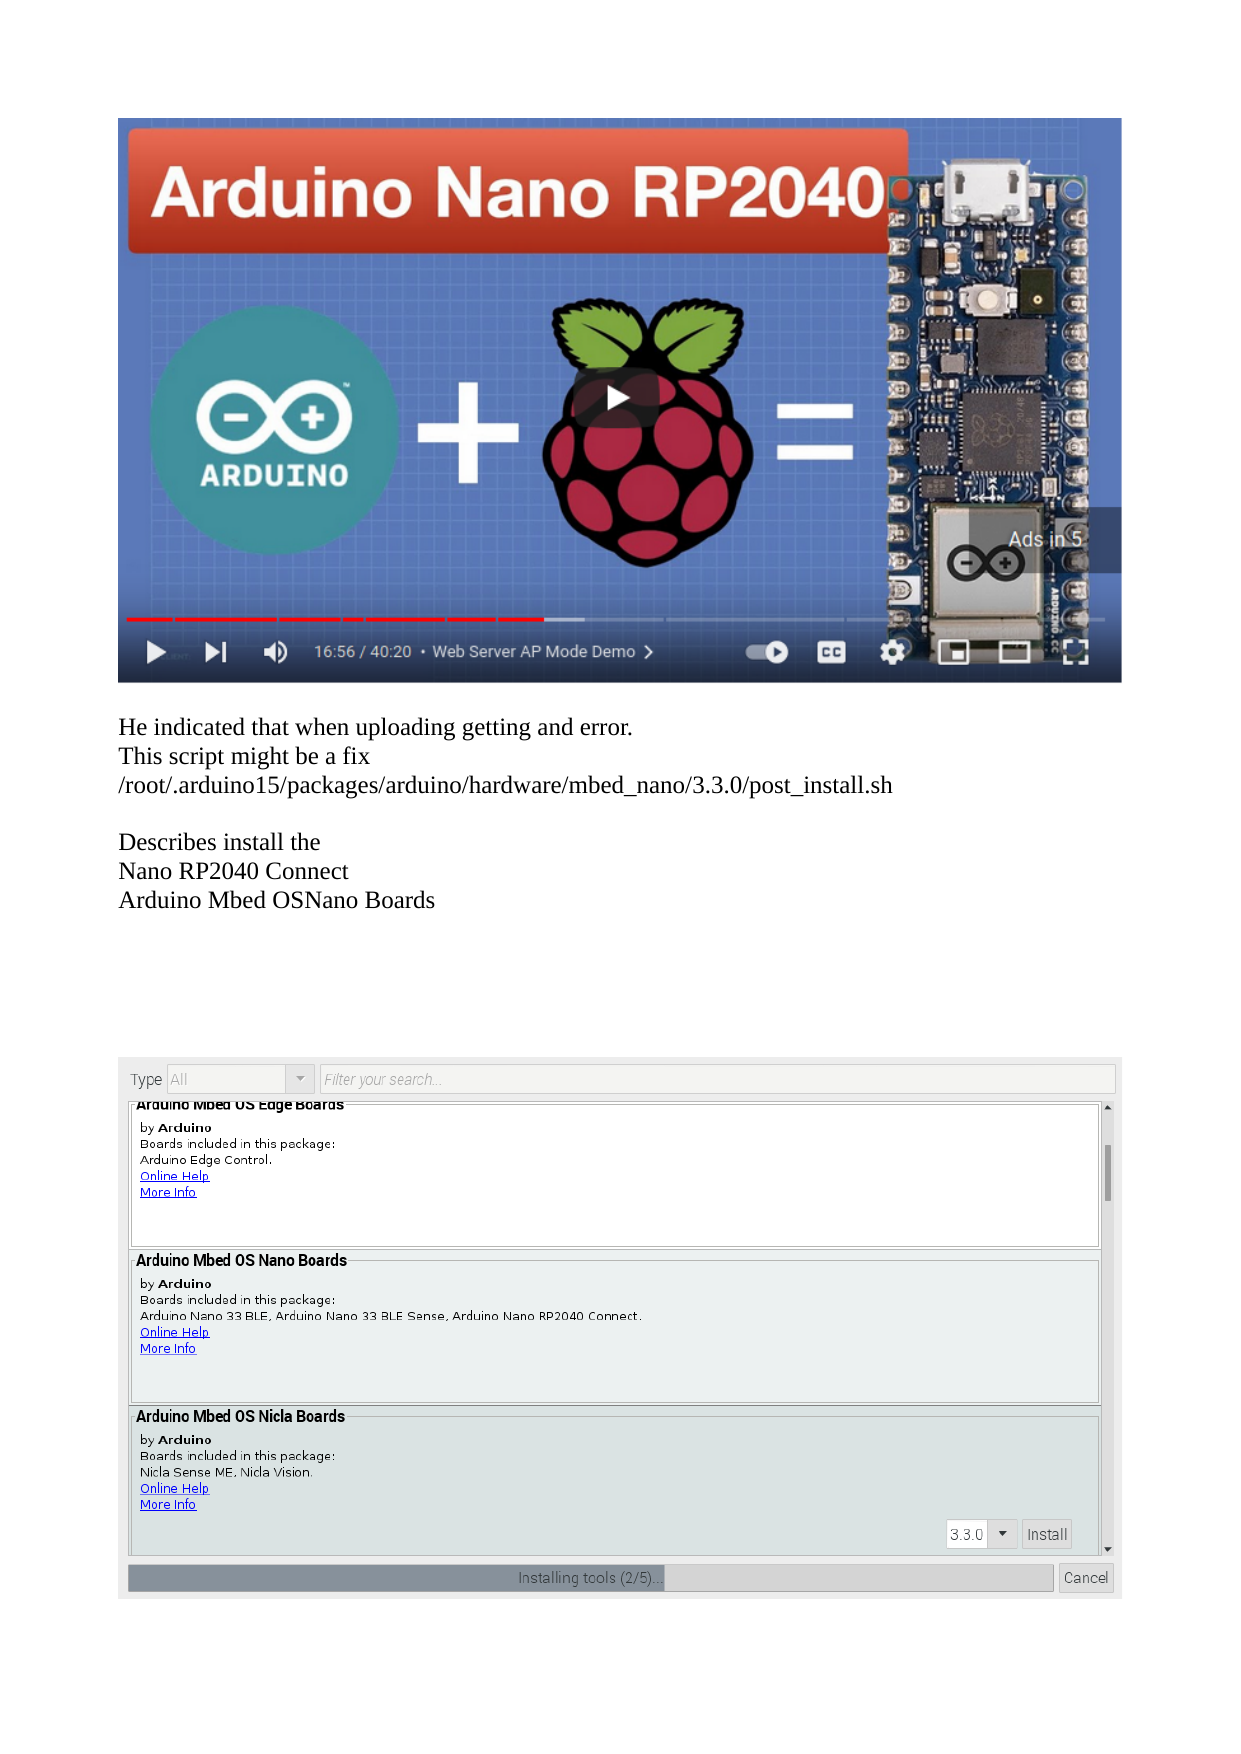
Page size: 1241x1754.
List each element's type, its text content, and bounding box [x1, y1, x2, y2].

text Arduino Mbed OSNano Boards [118, 885, 1122, 914]
text Describes install the [118, 827, 1122, 856]
text He indicated that when uploading getting and error. [118, 712, 1122, 741]
picture [118, 118, 1123, 684]
text Nano RP2040 Connect [118, 856, 1122, 885]
text This script might be a fix [118, 741, 1122, 770]
picture [118, 1057, 1123, 1599]
text /root/.arduino15/packages/arduino/hardware/mbed_nano/3.3.0/post_install.sh [118, 770, 1122, 799]
